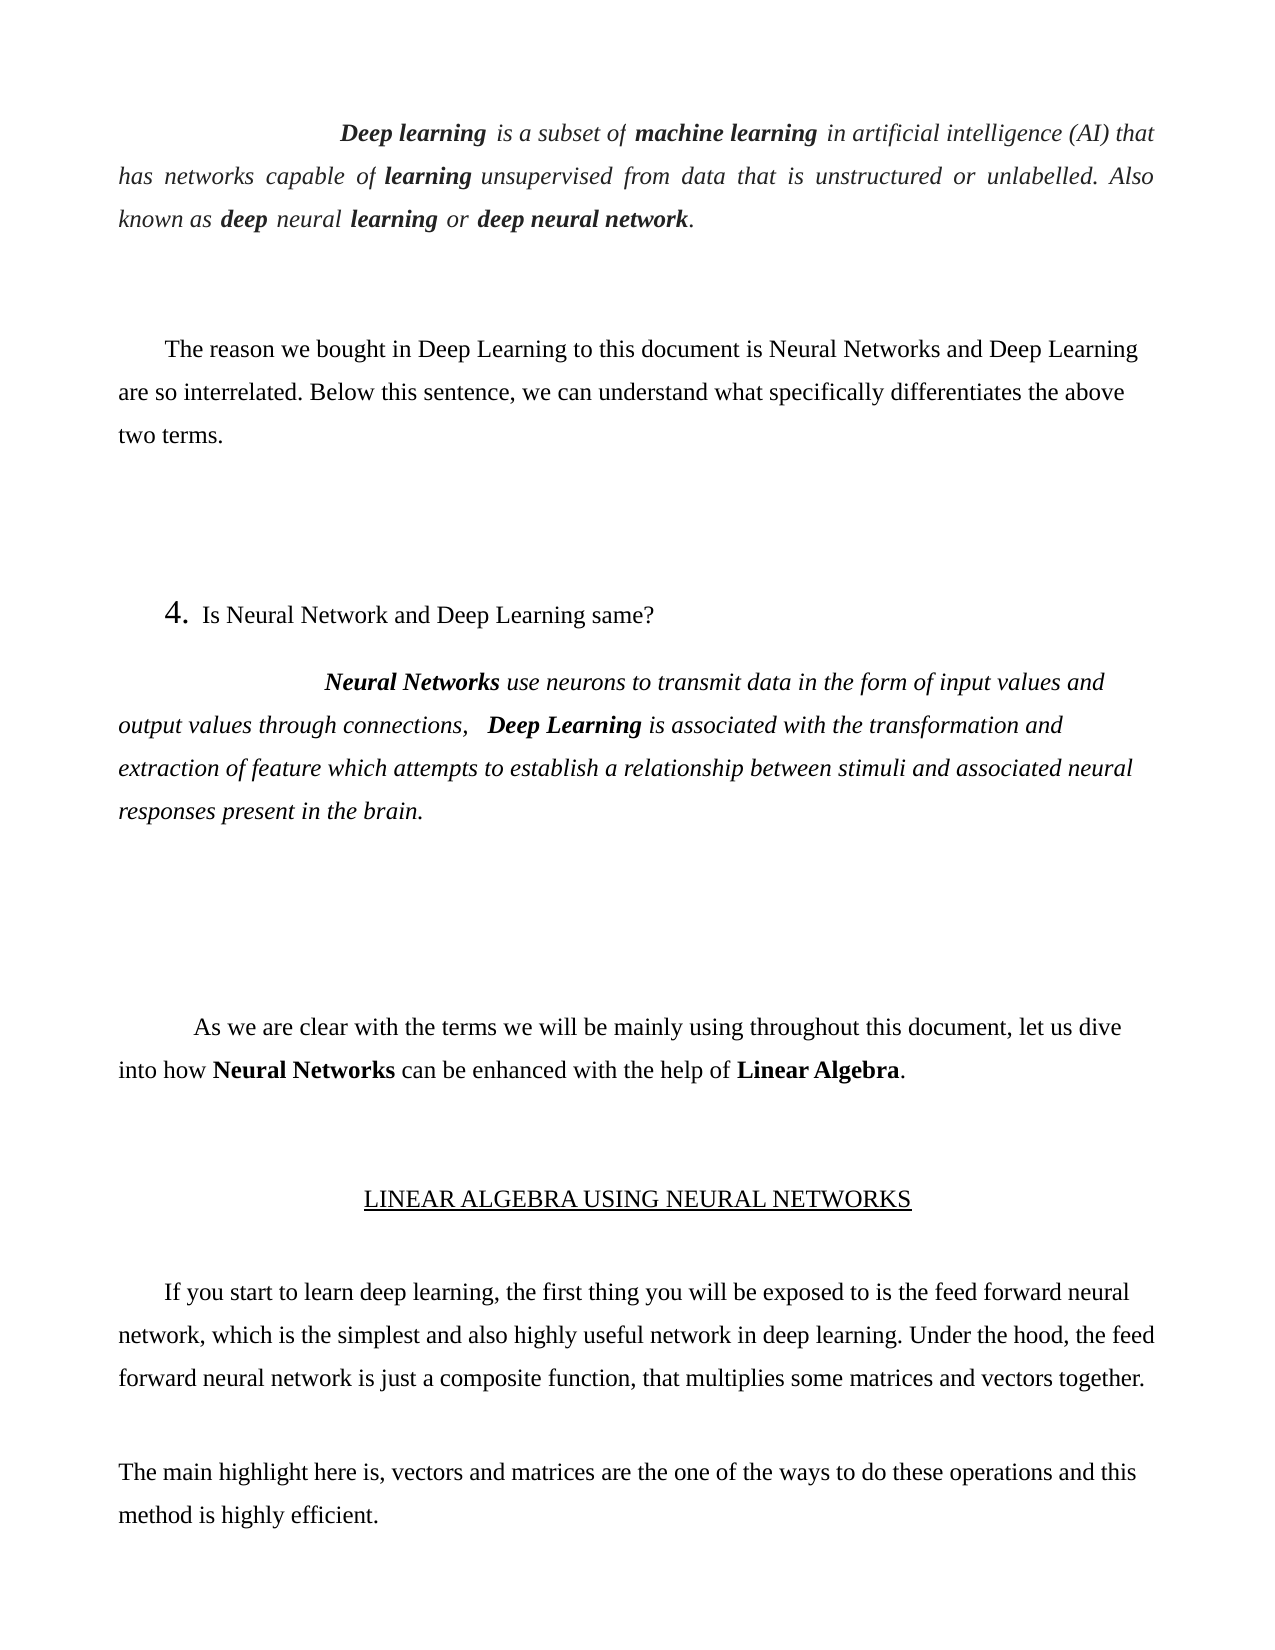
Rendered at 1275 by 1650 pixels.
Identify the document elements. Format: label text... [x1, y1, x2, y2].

text Deep learning is a subset of machine learning in artificial intelligence (AI) that has networks capable of learning unsupervised from data that is unstructured or unlabelled. Also known as deep neural learning or deep neural network. [118, 118, 1157, 233]
text The reason we bought in Deep Learning to this document is Neural Networks and Deep Learning are so interrelated. Below this sentence, we can understand what specifically differentiates the above two terms. [118, 334, 1157, 449]
text Neural Networks use neurons to transmit data in the form of input values and output values through connections, Deep Learning is associated with the transformation and extraction of feature which attempts to establish a relationship between stimuli and associated neural responses present in the brain. [118, 667, 1157, 825]
text The main highlight here is, vectors and matrices are the one of the ways to do these operations and this method is highly efficient. [118, 1457, 1157, 1528]
text If you start to learn deep learning, the first thing you will be exposed to is the feed forward neural network, which is the simplest and also highly useful network in deep learning. Under the hood, the feed forward neural network is just a composite function, that multiplies some matrices and vectors together. [118, 1277, 1157, 1392]
text As we are clear with the terms we will be mainly using throughout this document, let us dive into how Neural Networks can be enhanced with the help of Linear Algebra. [118, 1012, 1157, 1083]
text LINEAR ALGEBRA USING NEURAL NETWORKS [118, 1184, 1157, 1213]
list Is Neural Network and Deep Learning same? [164, 592, 1157, 631]
